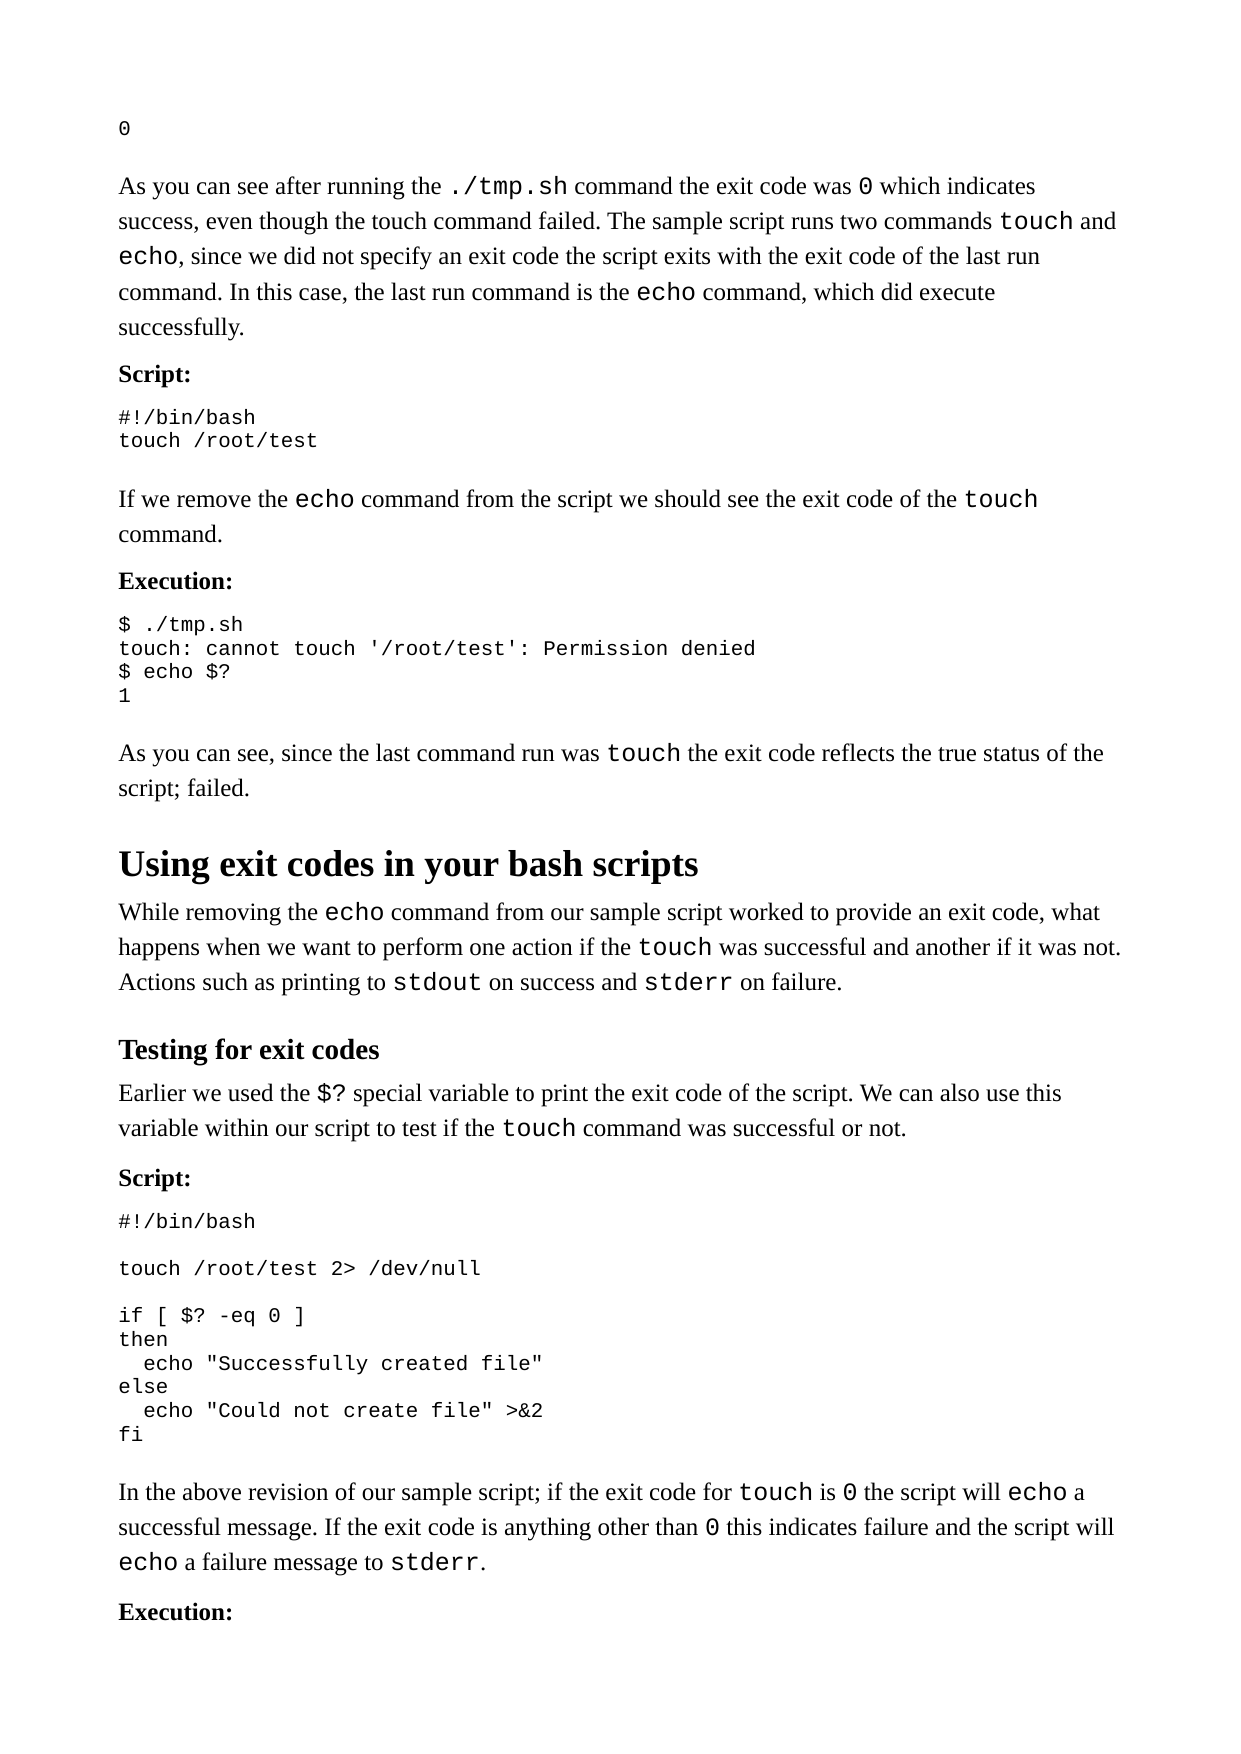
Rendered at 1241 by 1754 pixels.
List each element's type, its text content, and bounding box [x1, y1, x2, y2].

text if [ $? -eq 0 ] [118, 1305, 1122, 1329]
text In the above revision of our sample script; if the exit code for touch is 0 the script will echo a successful message. If the exit code is anything other than 0 this indicates failure and the script will echo a failure message to stderr. [118, 1477, 1122, 1578]
text Script: [118, 359, 1122, 388]
text If we remove the echo command from the script we should see the exit code of the touch command. [118, 484, 1122, 547]
text #!/bin/bash [118, 407, 1122, 431]
text While removing the echo command from our sample script worked to provide an exit code, what happens when we want to perform one action if the touch was successful and another if it was not. Actions such as printing to stdout on success and stderr on failure. [118, 897, 1122, 998]
text then [118, 1329, 1122, 1353]
text touch: cannot touch '/root/test': Permission denied [118, 638, 1122, 661]
text $ ./tmp.sh [118, 614, 1122, 638]
text $ echo $? [118, 661, 1122, 685]
text Script: [118, 1163, 1122, 1192]
text else [118, 1376, 1122, 1400]
text As you can see, since the last command run was touch the exit code reflects the true status of the script; failed. [118, 738, 1122, 802]
text echo "Successfully created file" [118, 1353, 1122, 1376]
text #!/bin/bash [118, 1211, 1122, 1234]
text echo "Could not create file" >&2 [118, 1400, 1122, 1423]
text Execution: [118, 566, 1122, 595]
subtitle Using exit codes in your bash scripts [118, 842, 1122, 885]
text Execution: [118, 1597, 1122, 1626]
text touch /root/test [118, 431, 1122, 454]
text As you can see after running the ./tmp.sh command the exit code was 0 which indicates success, even though the touch command failed. The sample script runs two commands touch and echo, since we did not specify an exit code the script exits with the exit code of the last run command. In this case, the last run command is the echo command, which did execute successfully. [118, 171, 1122, 340]
text 0 [118, 118, 1122, 142]
text fi [118, 1423, 1122, 1447]
subtitle Testing for exit codes [118, 1032, 1122, 1066]
text touch /root/test 2> /dev/null [118, 1258, 1122, 1282]
text 1 [118, 685, 1122, 708]
text Earlier we used the $? special variable to print the exit code of the script. We can also use this variable within our script to test if the touch command was successful or not. [118, 1078, 1122, 1144]
